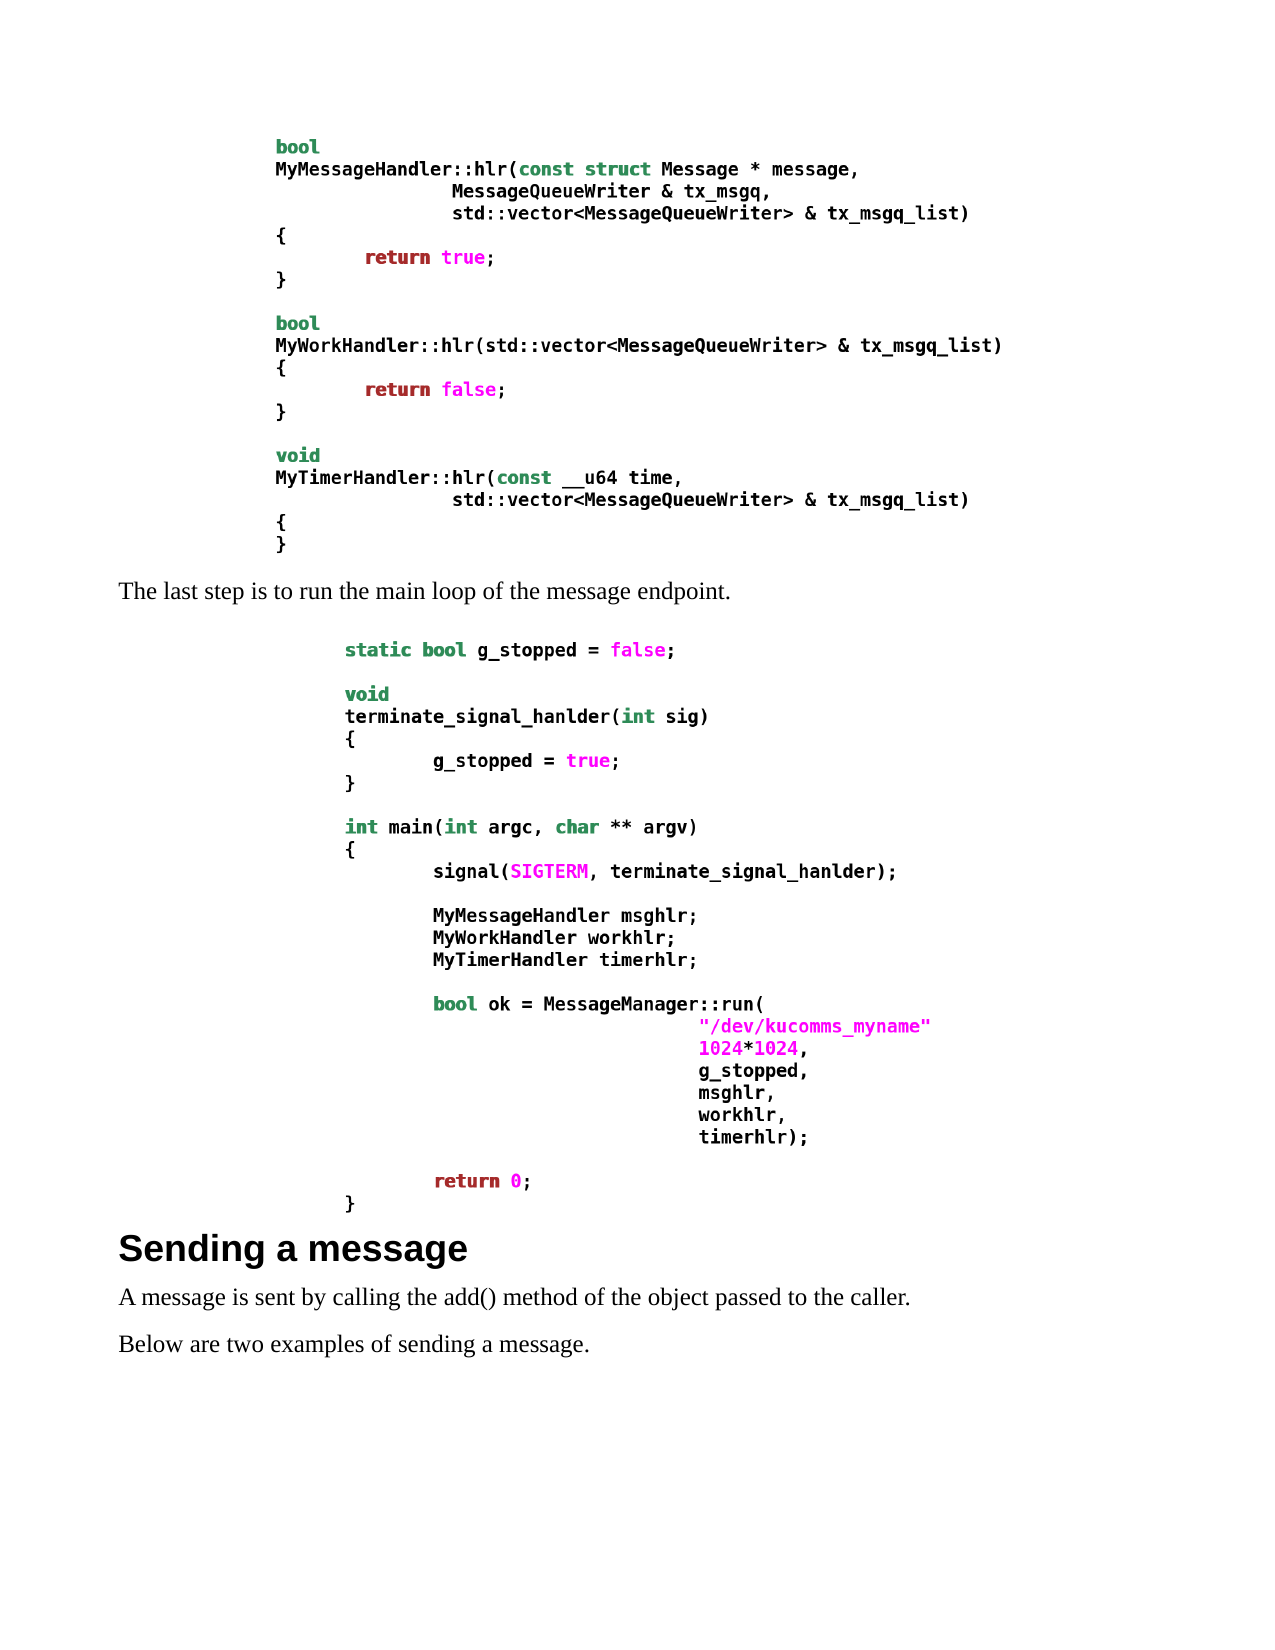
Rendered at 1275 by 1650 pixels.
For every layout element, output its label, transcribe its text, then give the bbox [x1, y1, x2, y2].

text Below are two examples of sending a message. [118, 1329, 1157, 1358]
picture [332, 623, 943, 1226]
subtitle Sending a message [118, 649, 1157, 1269]
picture [261, 118, 1014, 572]
text The last step is to run the main loop of the message endpoint. [118, 118, 1157, 605]
text A message is sent by calling the add() method of the object passed to the caller. [118, 1282, 1157, 1310]
